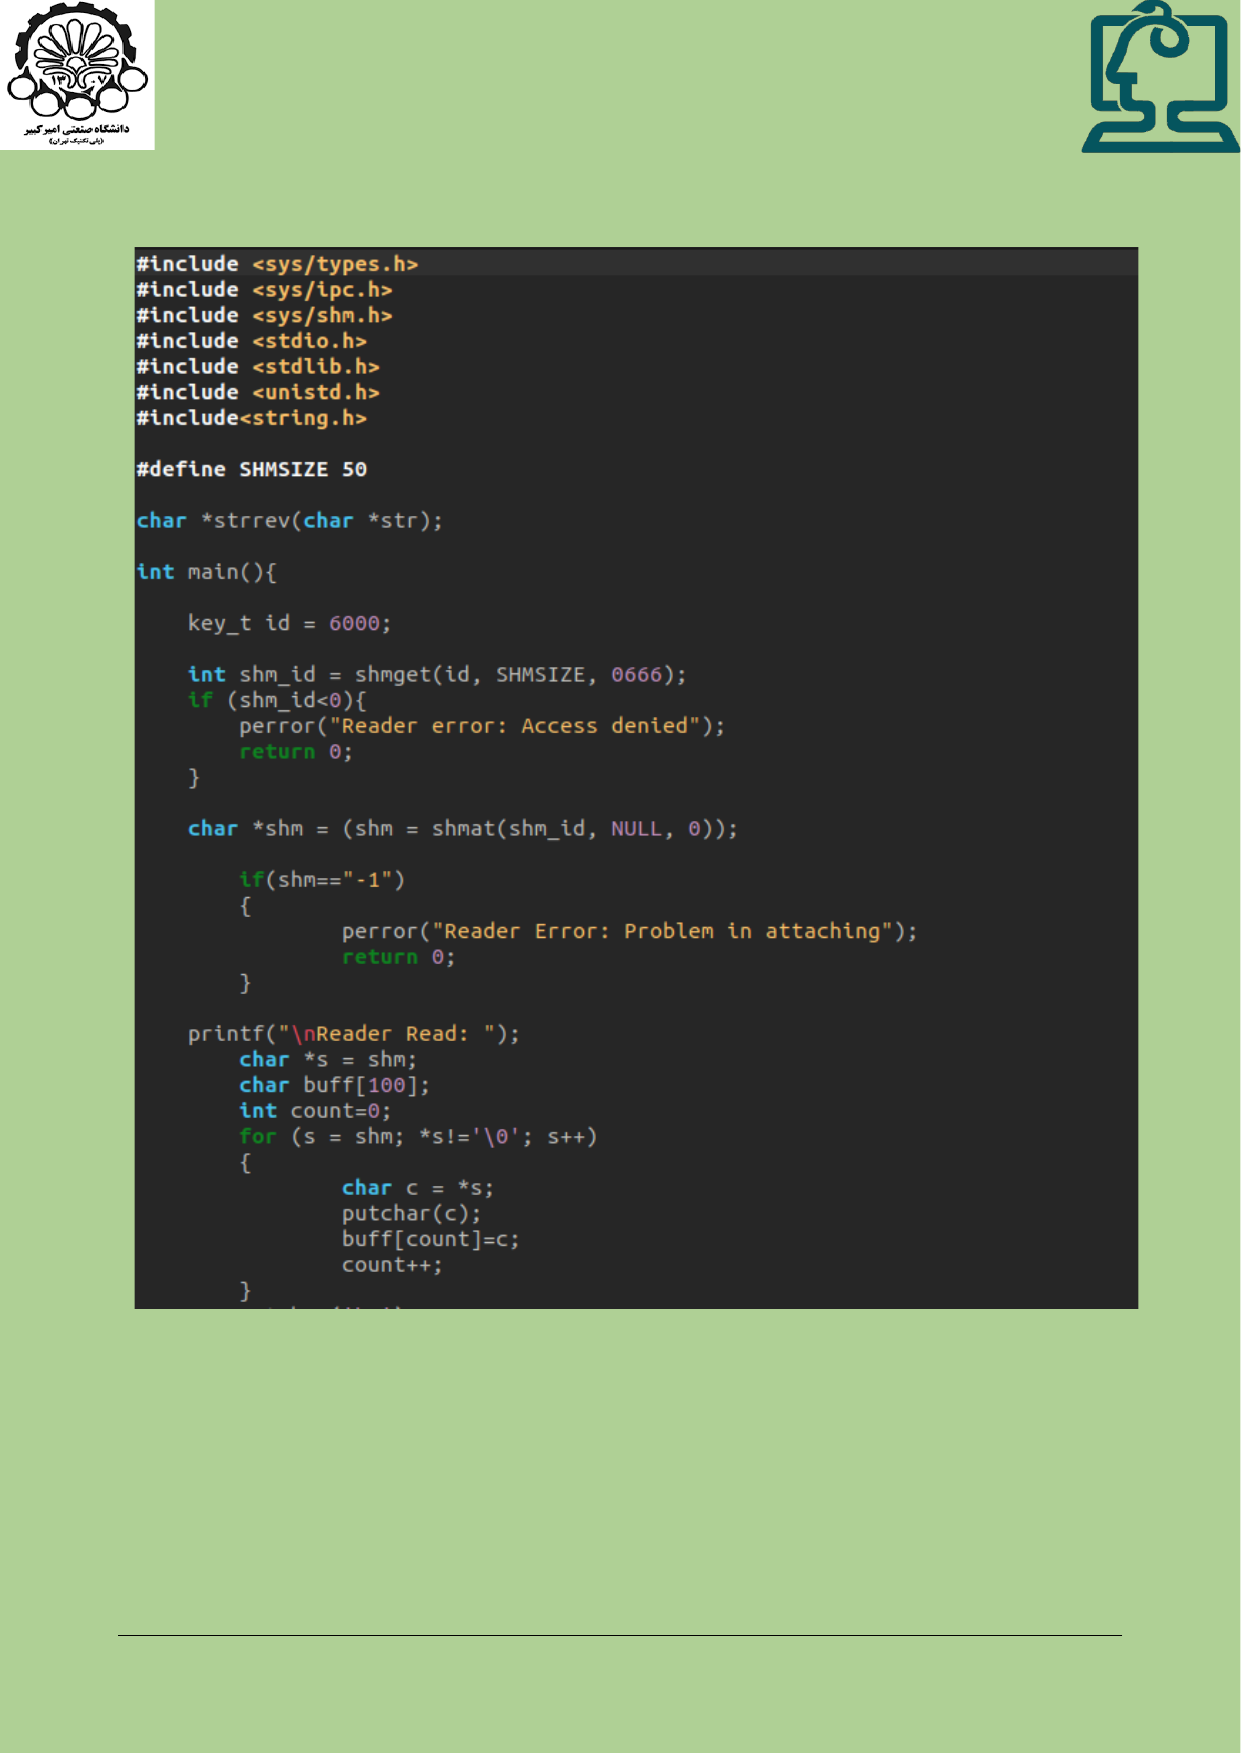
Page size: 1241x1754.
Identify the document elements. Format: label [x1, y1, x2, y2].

picture [0, 0, 155, 150]
picture [1081, 0, 1241, 153]
picture [134, 247, 1139, 1309]
